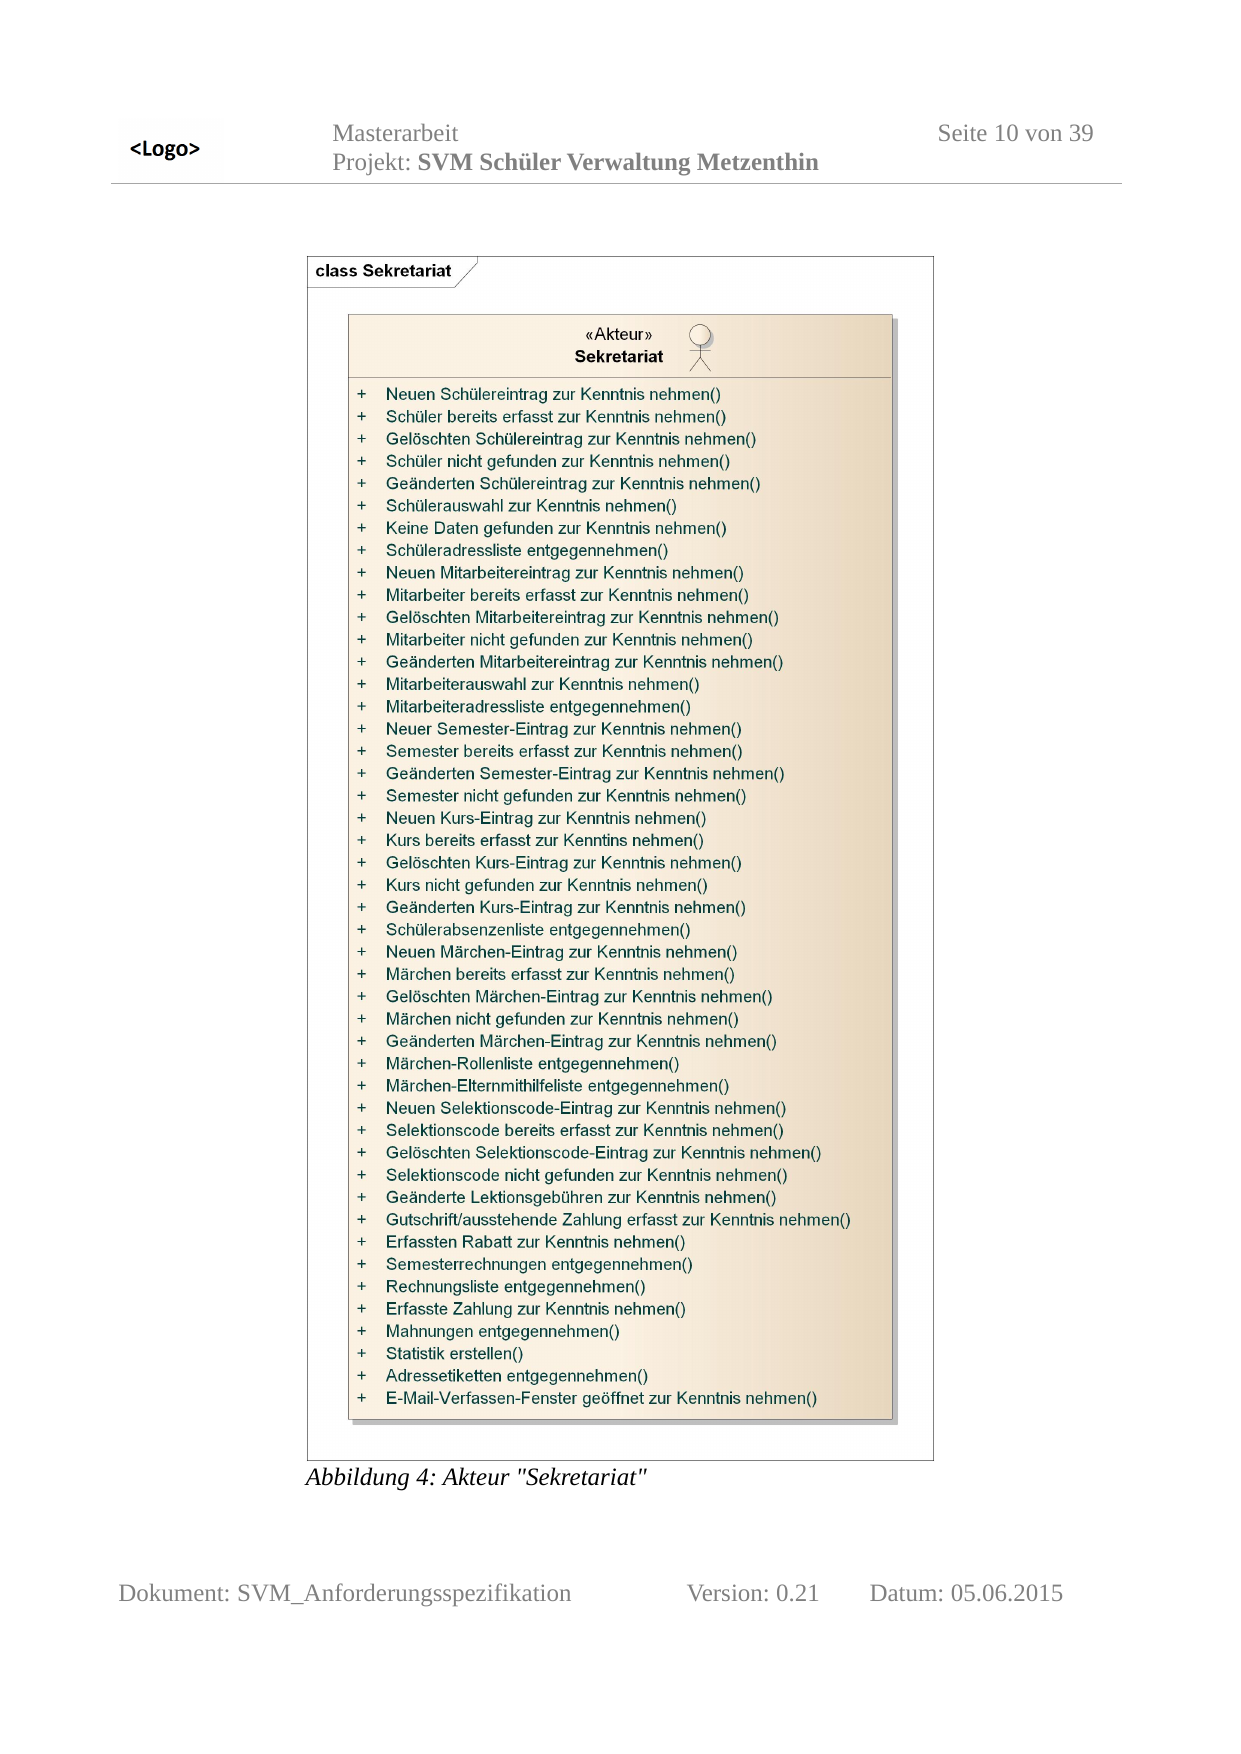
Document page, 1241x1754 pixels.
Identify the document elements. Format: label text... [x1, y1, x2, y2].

text Abbildung 4: Akteur "Sekretariat" [306, 1462, 935, 1491]
picture [118, 118, 224, 183]
picture [305, 255, 935, 1462]
